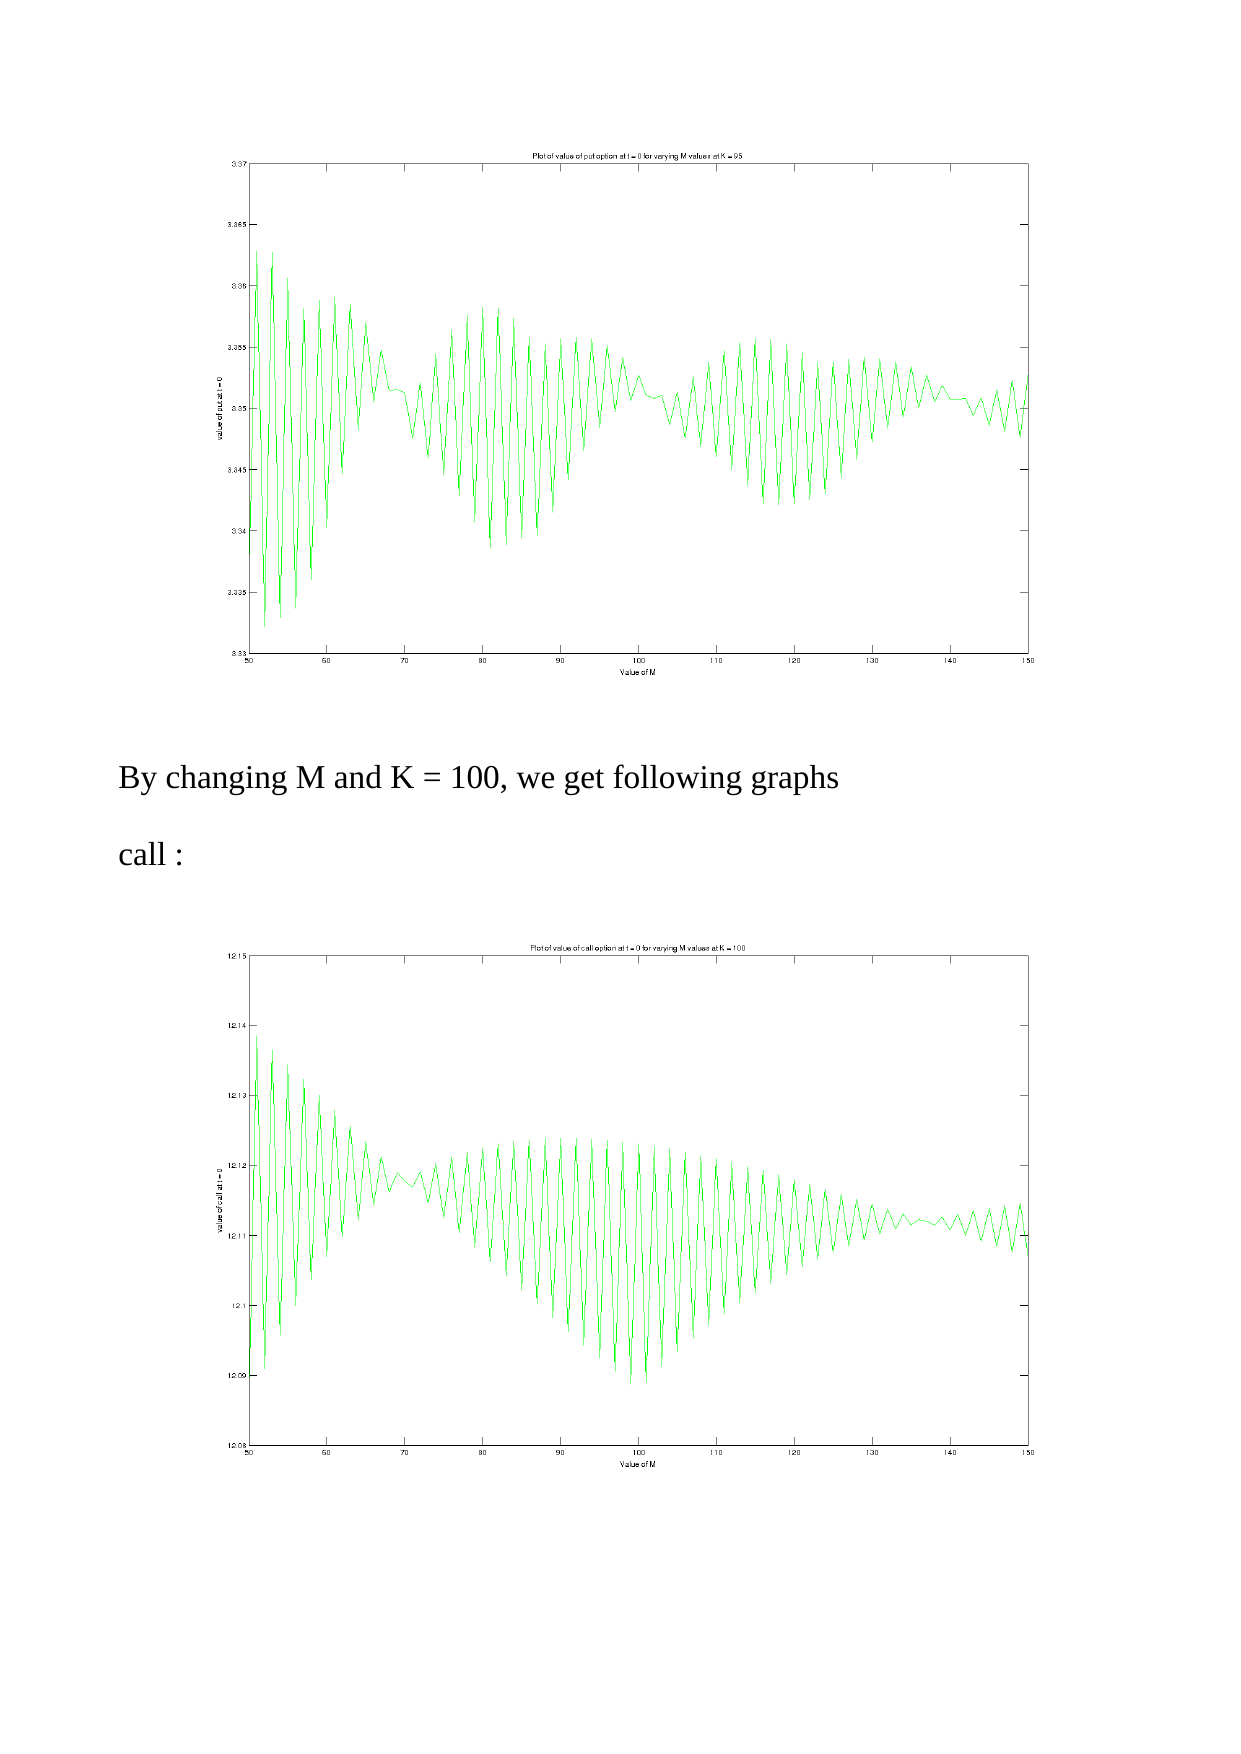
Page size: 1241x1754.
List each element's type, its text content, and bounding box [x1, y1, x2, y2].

picture [118, 118, 1123, 719]
picture [118, 910, 1123, 1511]
text call : [118, 834, 1122, 872]
text By changing M and K = 100, we get following graphs [118, 757, 1122, 795]
